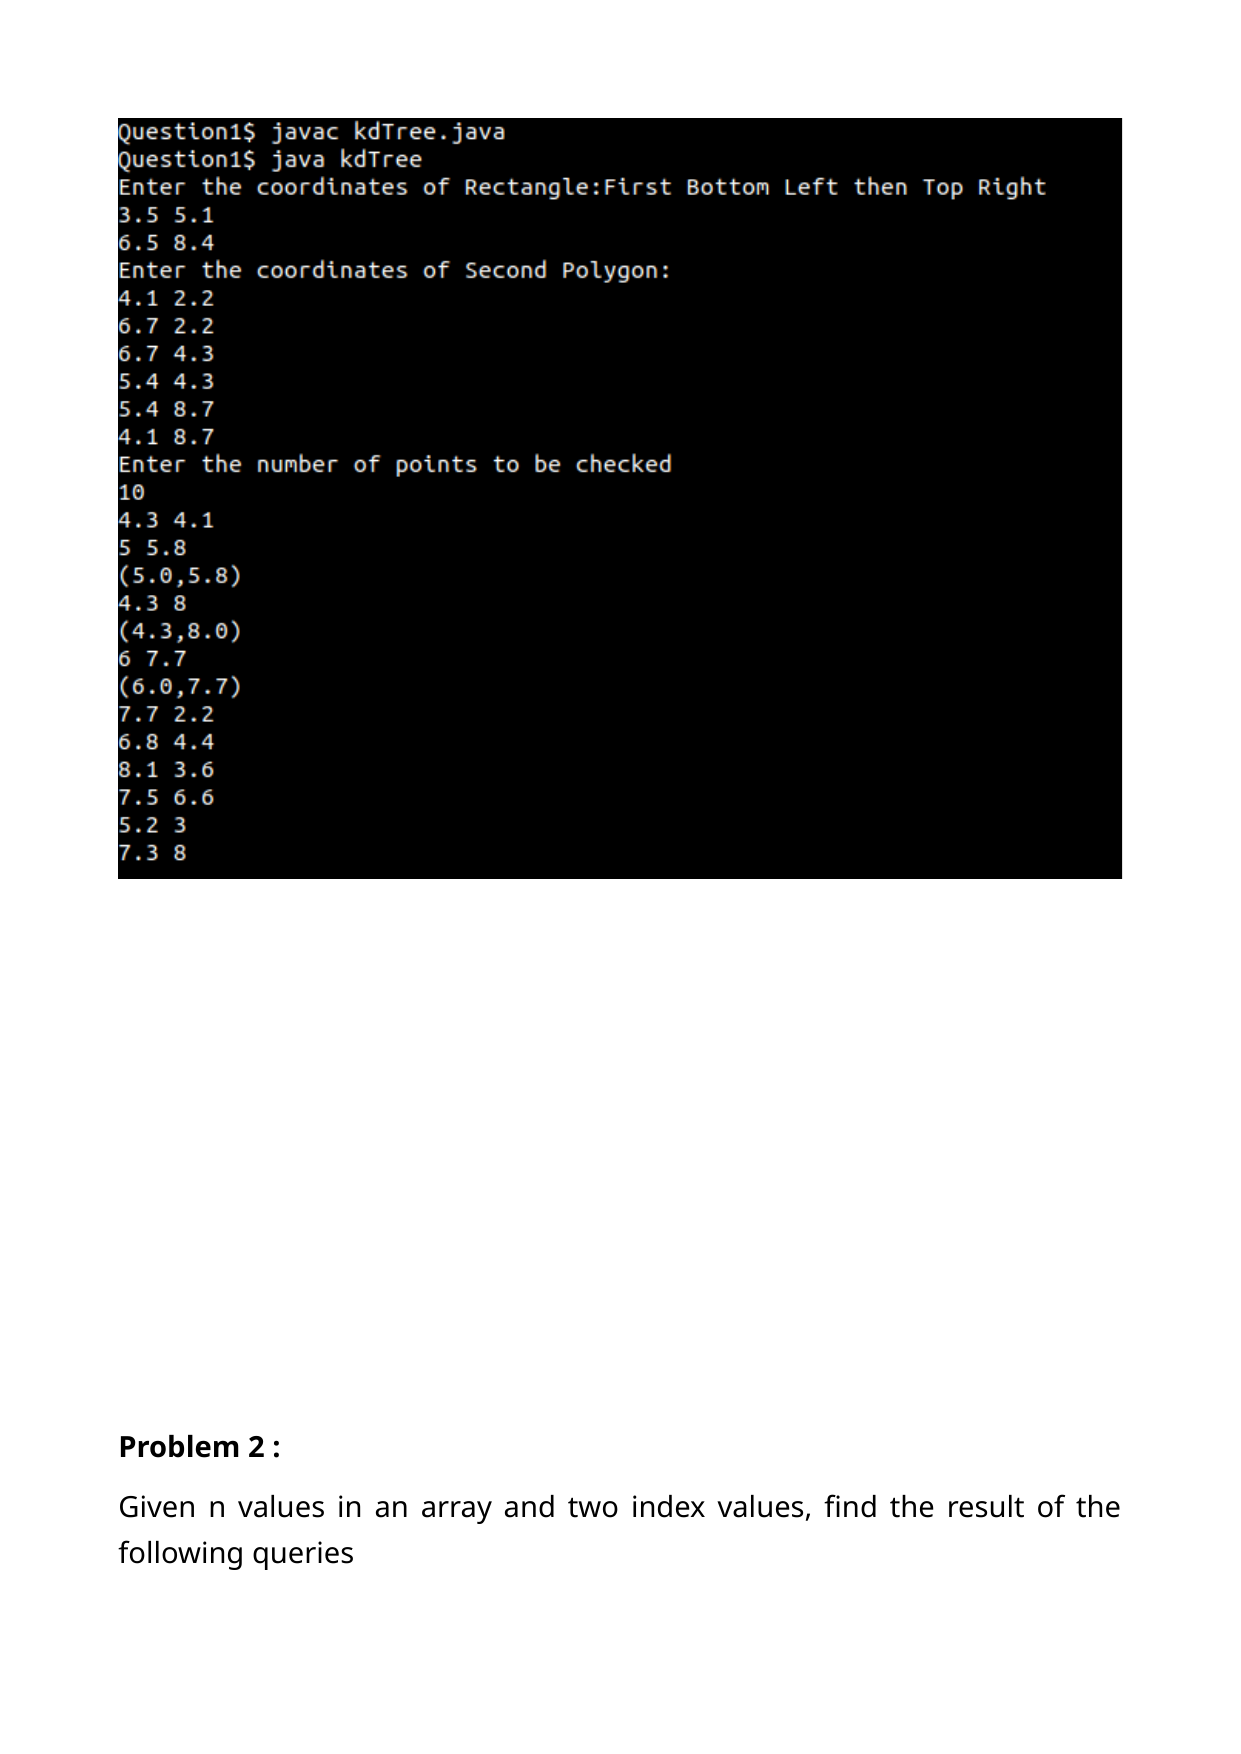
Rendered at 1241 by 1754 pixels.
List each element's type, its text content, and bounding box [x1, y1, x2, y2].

picture [118, 118, 1123, 879]
text Problem 2 : [118, 1427, 1122, 1466]
text Given n values in an array and two index values, find the result of the following queries [118, 1487, 1122, 1572]
